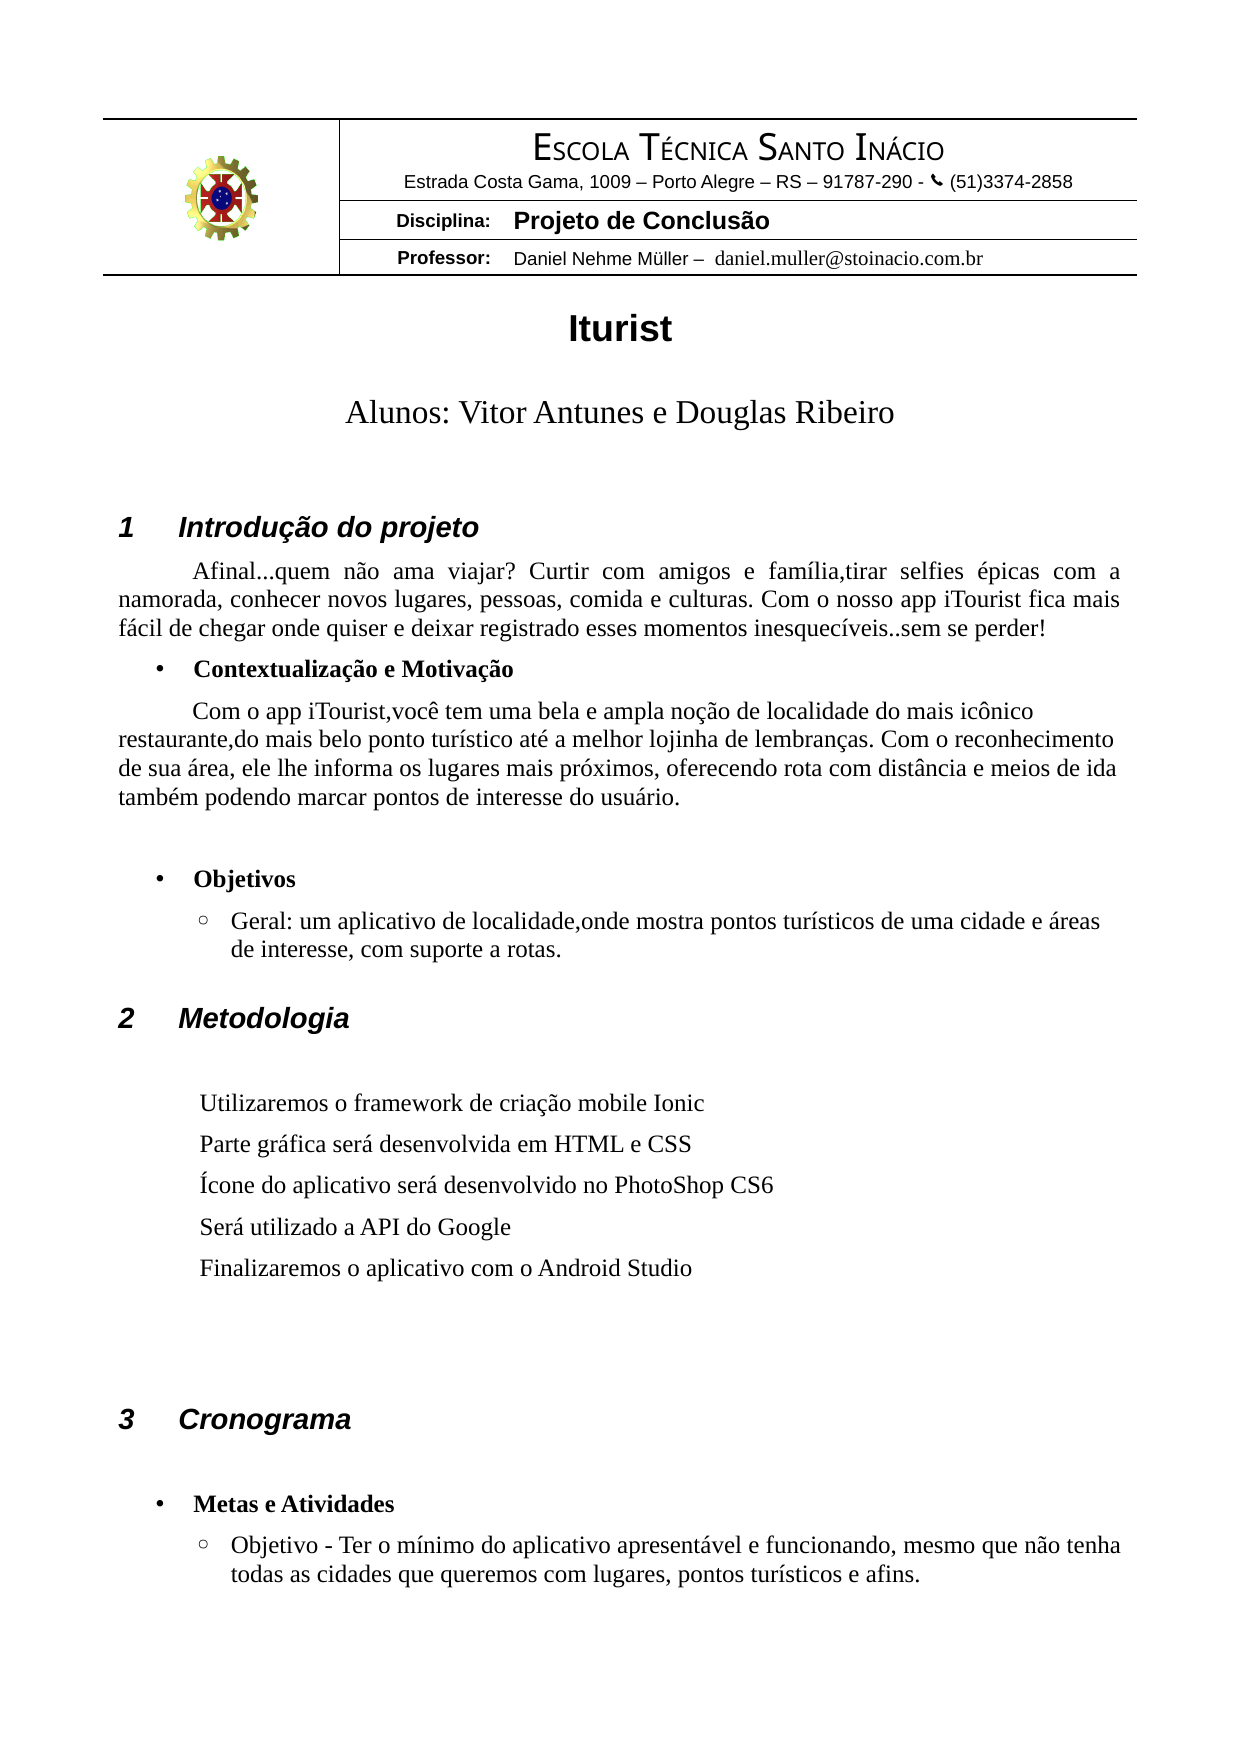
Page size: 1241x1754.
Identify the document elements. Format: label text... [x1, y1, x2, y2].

list Geral: um aplicativo de localidade,onde mostra pontos turísticos de uma cidade e áreas de interesse, com suporte a rotas. [193, 906, 1122, 963]
list Ícone do aplicativo será desenvolvido no PhotoShop CS6 [162, 1171, 1122, 1199]
table_header [103, 120, 339, 274]
list Finalizaremos o aplicativo com o Android Studio [162, 1253, 1122, 1282]
text Afinal...quem não ama viajar? Curtir com amigos e família,tirar selfies épicas com a namorada, conhecer novos lugares, pessoas, comida e culturas. Com o nosso app iTourist fica mais fácil de chegar onde quiser e deixar registrado esses momentos inesquecíveis..sem se perder! [118, 556, 1122, 642]
subtitle Metodologia [118, 1001, 1122, 1034]
list Metas e Atividades [156, 1489, 1122, 1518]
picture [165, 148, 278, 246]
list Parte gráfica será desenvolvida em HTML e CSS [162, 1129, 1122, 1158]
list Contextualização e Motivação [156, 654, 1122, 683]
table_header Escola Técnica Santo Inácio Estrada Costa Gama, 1009 – Porto Alegre – RS – 91787-290 -  (51)3374-2858 [340, 120, 1137, 200]
table_cell Daniel Nehme Müller – daniel.muller@stoinacio.com.br [502, 240, 1137, 274]
subtitle Iturist [118, 306, 1122, 349]
text Com o app iTourist,você tem uma bela e ampla noção de localidade do mais icônico restaurante,do mais belo ponto turístico até a melhor lojinha de lembranças. Com o reconhecimento de sua área, ele lhe informa os lugares mais próximos, oferecendo rota com distância e meios de ida também podendo marcar pontos de interesse do usuário. [118, 696, 1122, 811]
list Será utilizado a API do Google [162, 1212, 1122, 1241]
list Objetivo - Ter o mínimo do aplicativo apresentável e funcionando, mesmo que não tenha todas as cidades que queremos com lugares, pontos turísticos e afins. [193, 1530, 1122, 1588]
table_cell Professor: [340, 240, 502, 274]
list Utilizaremos o framework de criação mobile Ionic [162, 1088, 1122, 1117]
subtitle Introdução do projeto [118, 510, 1122, 543]
text Alunos: Vitor Antunes e Douglas Ribeiro [118, 393, 1122, 431]
subtitle Cronograma [118, 1402, 1122, 1435]
list Objetivos [156, 864, 1122, 893]
table_cell Projeto de Conclusão [502, 201, 1137, 239]
table_cell Disciplina: [340, 201, 502, 239]
